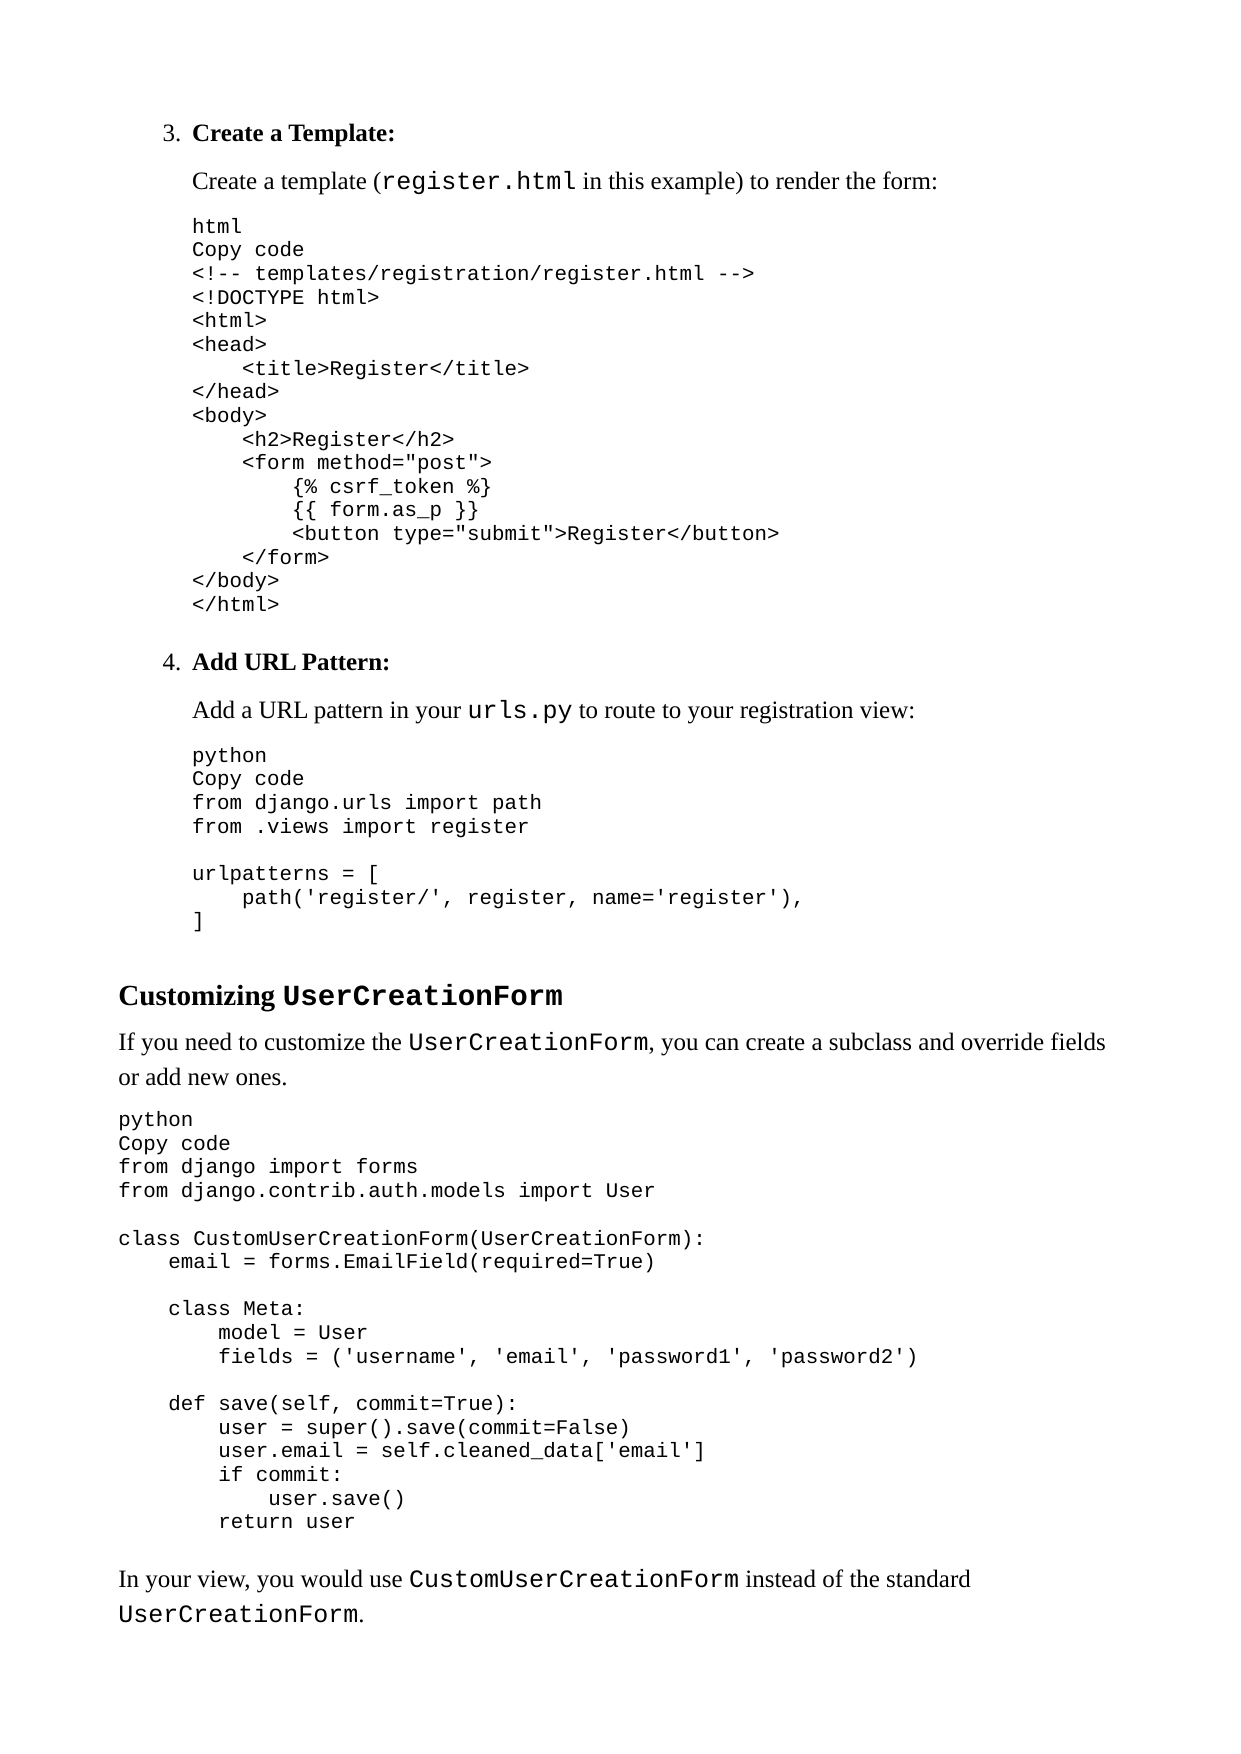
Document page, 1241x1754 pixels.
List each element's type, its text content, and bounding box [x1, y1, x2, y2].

text user.save() [118, 1488, 1122, 1511]
list from django.urls import path [162, 792, 1122, 816]
subtitle Customizing UserCreationForm [118, 978, 1122, 1014]
list Create a template (register.html in this example) to render the form: [162, 166, 1122, 197]
list <title>Register</title> [162, 358, 1122, 381]
list </html> [162, 594, 1122, 618]
text def save(self, commit=True): [118, 1393, 1122, 1417]
list ] [162, 910, 1122, 934]
list path('register/', register, name='register'), [162, 887, 1122, 910]
text python [118, 1109, 1122, 1133]
text In your view, you would use CustomUserCreationForm instead of the standard UserCreationForm. [118, 1564, 1122, 1630]
list python [162, 745, 1122, 768]
text user.email = self.cleaned_data['email'] [118, 1440, 1122, 1464]
list </form> [162, 547, 1122, 570]
text class Meta: [118, 1298, 1122, 1322]
list <body> [162, 405, 1122, 428]
list Copy code [162, 239, 1122, 263]
list {% csrf_token %} [162, 476, 1122, 499]
text if commit: [118, 1464, 1122, 1488]
text from django.contrib.auth.models import User [118, 1180, 1122, 1204]
list <!-- templates/registration/register.html --> [162, 263, 1122, 287]
text from django import forms [118, 1157, 1122, 1180]
list </body> [162, 570, 1122, 594]
text return user [118, 1511, 1122, 1535]
list <button type="submit">Register</button> [162, 523, 1122, 547]
text email = forms.EmailField(required=True) [118, 1251, 1122, 1275]
list Create a Template: [162, 118, 1122, 147]
text If you need to customize the UserCreationForm, you can create a subclass and override fields or add new ones. [118, 1027, 1122, 1090]
list Add URL Pattern: [162, 647, 1122, 676]
text Copy code [118, 1133, 1122, 1157]
list <h2>Register</h2> [162, 428, 1122, 452]
text user = super().save(commit=False) [118, 1417, 1122, 1440]
list Add a URL pattern in your urls.py to route to your registration view: [162, 695, 1122, 726]
text model = User [118, 1322, 1122, 1346]
list <html> [162, 310, 1122, 334]
list </head> [162, 381, 1122, 405]
list <!DOCTYPE html> [162, 287, 1122, 310]
text class CustomUserCreationForm(UserCreationForm): [118, 1227, 1122, 1251]
list urlpatterns = [ [162, 863, 1122, 887]
list from .views import register [162, 816, 1122, 839]
list {{ form.as_p }} [162, 499, 1122, 523]
list <head> [162, 334, 1122, 358]
list Copy code [162, 768, 1122, 792]
list html [162, 216, 1122, 239]
text fields = ('username', 'email', 'password1', 'password2') [118, 1346, 1122, 1369]
list <form method="post"> [162, 452, 1122, 476]
